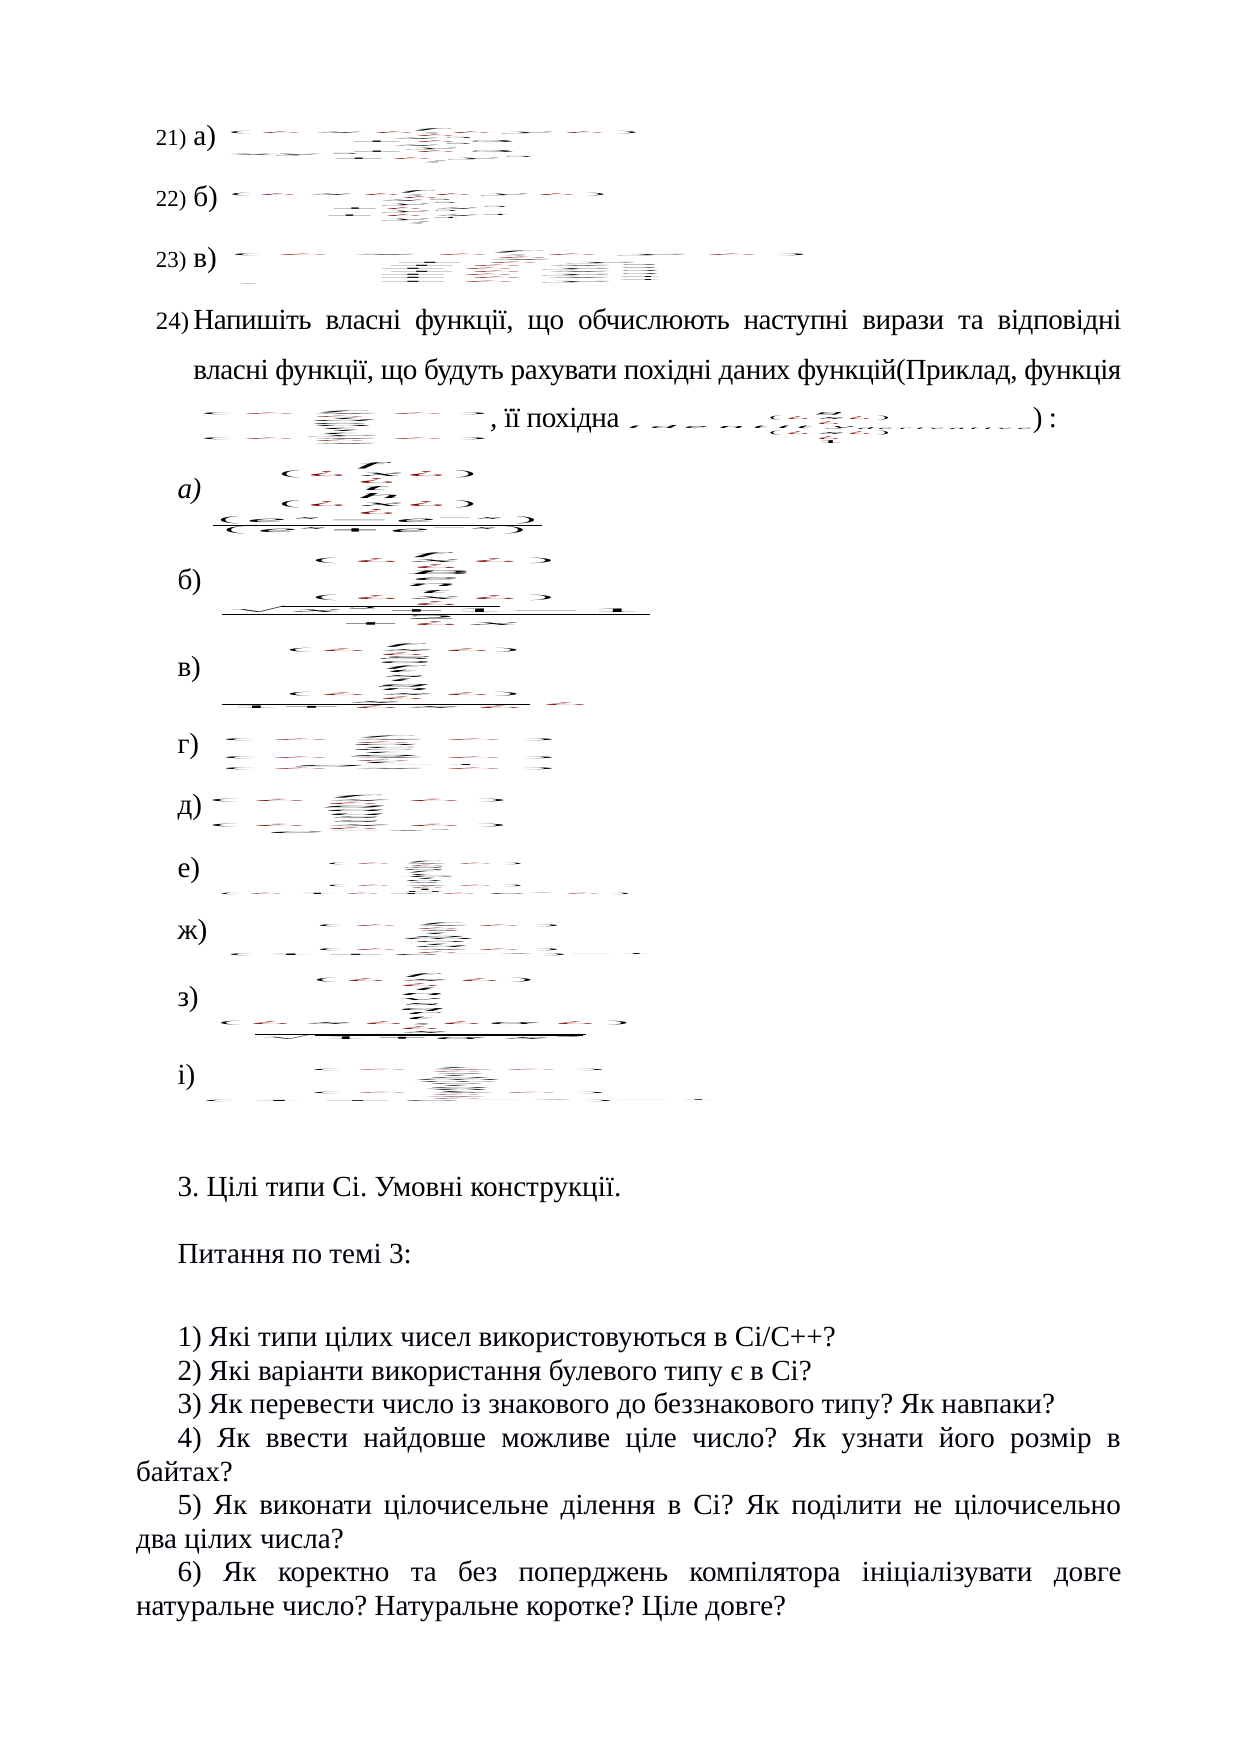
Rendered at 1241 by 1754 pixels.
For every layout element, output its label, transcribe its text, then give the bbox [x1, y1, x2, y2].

text г) [136, 726, 1122, 770]
text а) [136, 461, 1122, 535]
text Питання по темі 3: [136, 1236, 1122, 1269]
text 2) Які варіанти використання булевого типу є в Сі? [136, 1353, 1122, 1387]
text д) [136, 787, 1122, 834]
text 5) Як виконати цілочисельне ділення в Сі? Як поділити не цілочисельно два цілих числа? [136, 1487, 1122, 1554]
list а) [156, 118, 1122, 163]
text 6) Як коректно та без поперджень компілятора ініціалізувати довге натуральне число? Натуральне коротке? Ціле довге? [136, 1554, 1122, 1621]
list б) [156, 179, 1122, 224]
text з) [136, 973, 1122, 1040]
list в) [156, 241, 1122, 285]
list Напишіть власні функції, що обчислюють наступні вирази та відповідні власні функції, що будуть рахувати похідні даних функцій(Приклад, функція , її похідна ) : [156, 302, 1122, 444]
text ж) [136, 912, 1122, 956]
text 4) Як ввести найдовше можливе ціле число? Як узнати його розмір в байтах? [136, 1420, 1122, 1487]
text в) [136, 643, 1122, 709]
text е) [136, 851, 1122, 895]
text 1) Які типи цілих чисел використовуються в Сі/С++? [136, 1319, 1122, 1353]
text і) [136, 1057, 1122, 1102]
text 3) Як перевести число із знакового до беззнакового типу? Як навпаки? [136, 1387, 1122, 1420]
text 3. Цілі типи Сі. Умовні конструкції. [136, 1169, 1122, 1202]
text б) [136, 552, 1122, 627]
